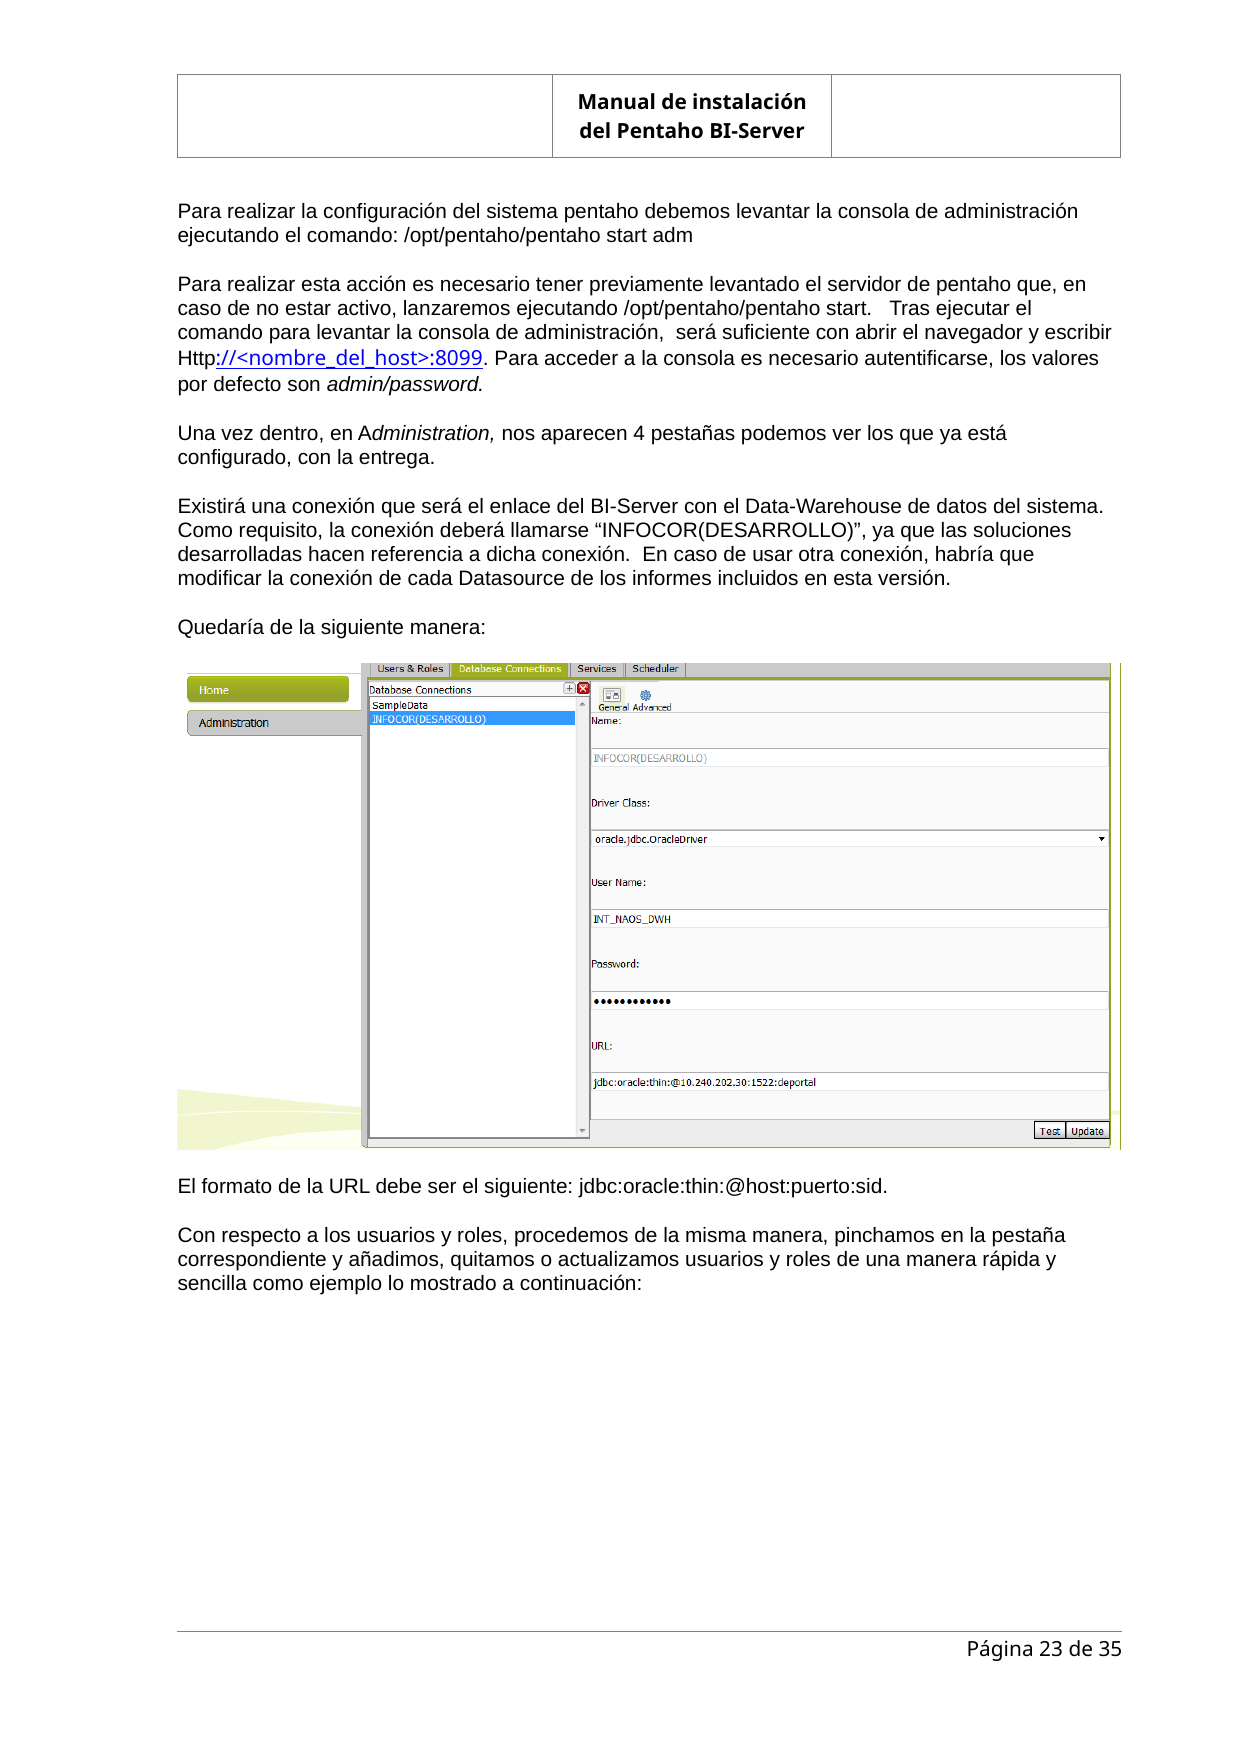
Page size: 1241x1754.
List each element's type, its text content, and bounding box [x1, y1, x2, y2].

text Para realizar la configuración del sistema pentaho debemos levantar la consola de administración ejecutando el comando: /opt/pentaho/pentaho start adm [177, 199, 1122, 247]
text El formato de la URL debe ser el siguiente: jdbc:oracle:thin:@host:puerto:sid. [177, 1174, 1122, 1198]
text Existirá una conexión que será el enlace del BI-Server con el Data-Warehouse de datos del sistema. Como requisito, la conexión deberá llamarse “INFOCOR(DESARROLLO)”, ya que las soluciones desarrolladas hacen referencia a dicha conexión. En caso de usar otra conexión, habría que modificar la conexión de cada Datasource de los informes incluidos en esta versión. [177, 494, 1122, 590]
text Con respecto a los usuarios y roles, procedemos de la misma manera, pinchamos en la pestaña correspondiente y añadimos, quitamos o actualizamos usuarios y roles de una manera rápida y sencilla como ejemplo lo mostrado a continuación: [177, 1223, 1122, 1295]
text Una vez dentro, en Administration, nos aparecen 4 pestañas podemos ver los que ya está configurado, con la entrega. [177, 421, 1122, 469]
text Quedaría de la siguiente manera: [177, 615, 1122, 639]
picture [177, 663, 1122, 1150]
text Para realizar esta acción es necesario tener previamente levantado el servidor de pentaho que, en caso de no estar activo, lanzaremos ejecutando /opt/pentaho/pentaho start. Tras ejecutar el comando para levantar la consola de administración, será suficiente con abrir el navegador y escribir Http://<nombre_del_host>:8099. Para acceder a la consola es necesario autentificarse, los valores por defecto son admin/password. [177, 272, 1122, 396]
